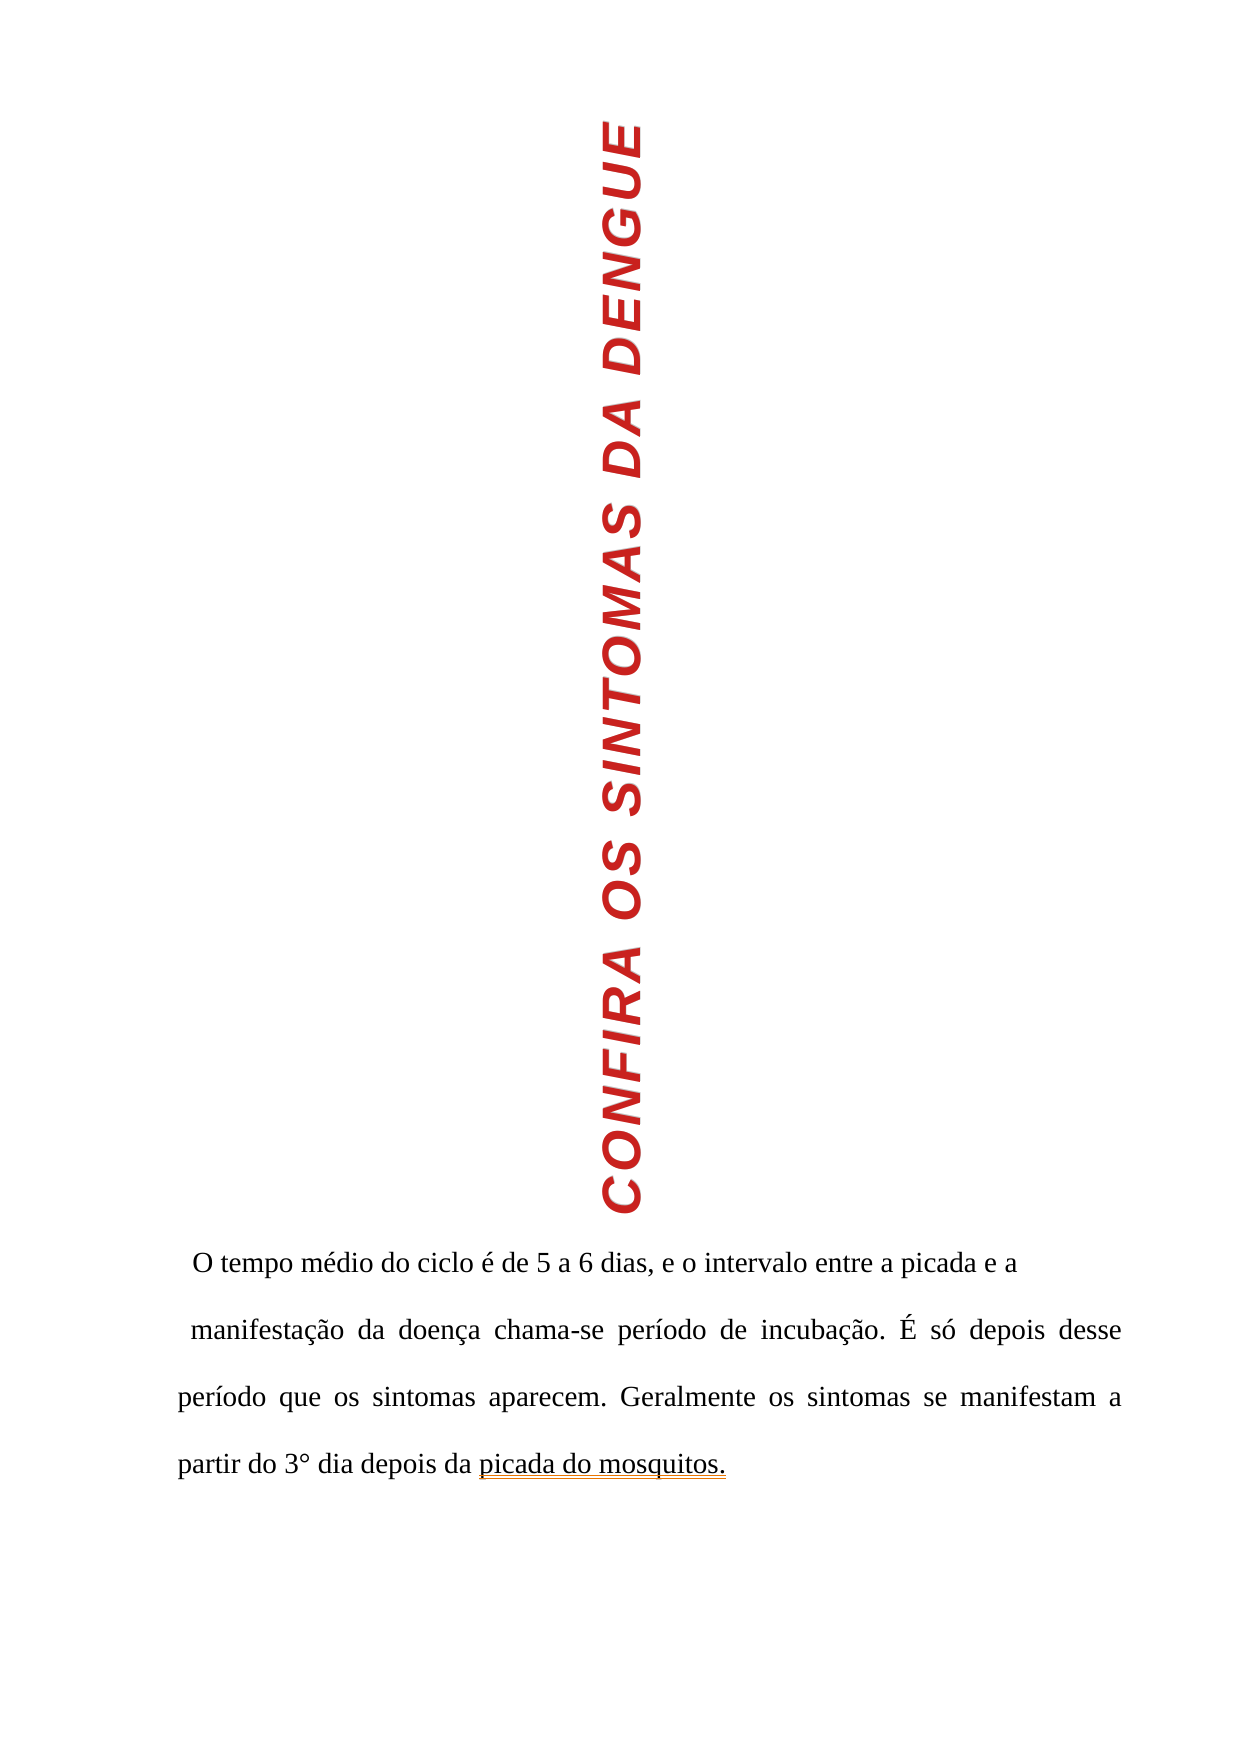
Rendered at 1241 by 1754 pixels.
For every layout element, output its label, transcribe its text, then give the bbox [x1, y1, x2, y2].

text manifestação da doença chama-se período de incubação. É só depois desse período que os sintomas aparecem. Geralmente os sintomas se manifestam a partir do 3° dia depois da picada do mosquitos. [177, 1312, 1122, 1479]
text CONFIRA OS SINTOMAS DA DENGUE [118, 118, 1122, 1216]
text O tempo médio do ciclo é de 5 a 6 dias, e o intervalo entre a picada e a [192, 1245, 1122, 1278]
